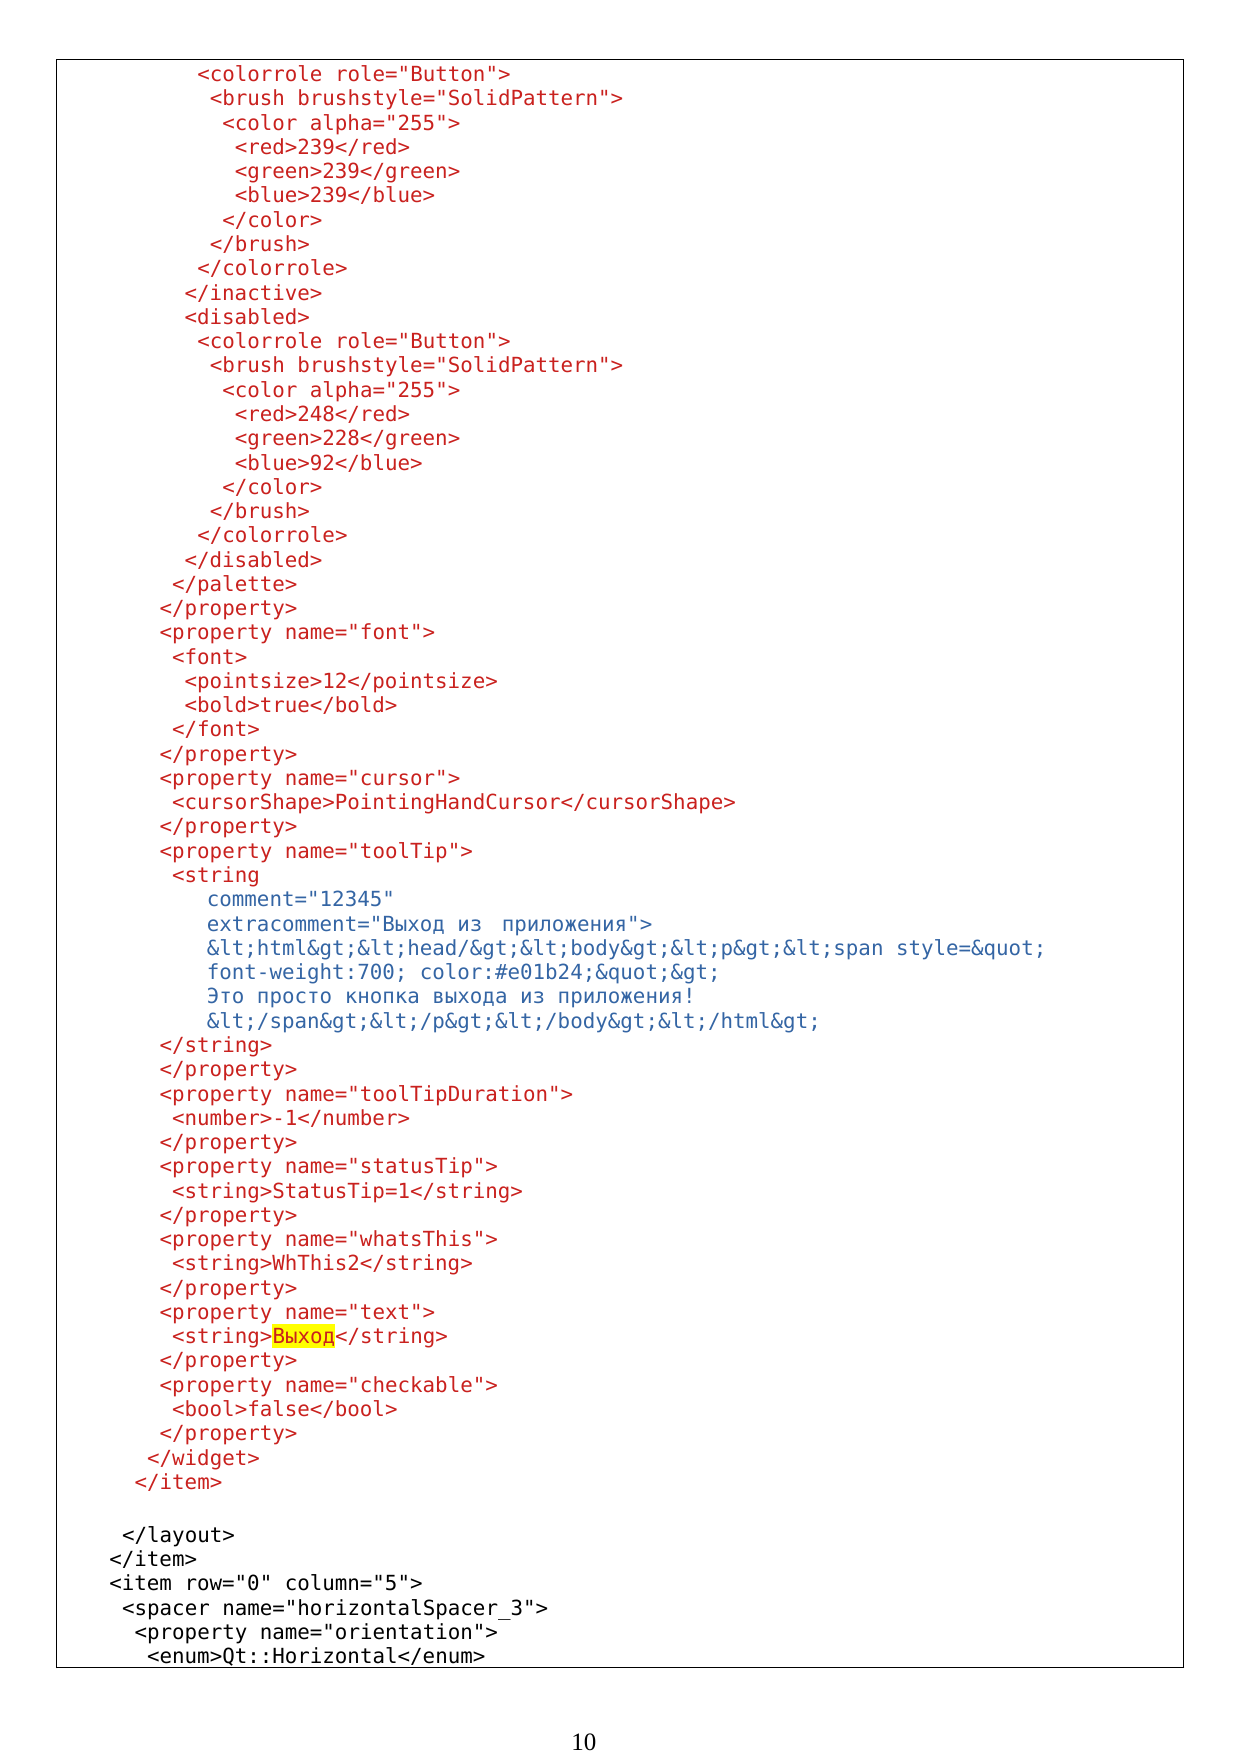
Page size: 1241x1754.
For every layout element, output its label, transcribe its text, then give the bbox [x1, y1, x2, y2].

text font-weight:700; color:#e01b24;&quot;&gt; [59, 960, 1181, 984]
text <colorrole role="Button"> [59, 329, 1181, 353]
text <colorrole role="Button"> [57, 60, 1183, 86]
text <green>228</green> [59, 426, 1181, 451]
text </item> [59, 1547, 1181, 1571]
text <string [59, 863, 1181, 887]
text <property name="toolTipDuration"> [59, 1082, 1181, 1106]
text <font> [59, 645, 1181, 669]
text <property name="whatsThis"> [59, 1227, 1181, 1251]
text <bold>true</bold> [59, 693, 1181, 717]
text </colorrole> [59, 523, 1181, 548]
text <number>-1</number> [59, 1106, 1181, 1130]
text <bool>false</bool> [59, 1397, 1181, 1421]
text <string>WhThis2</string> [59, 1251, 1181, 1276]
text <cursorShape>PointingHandCursor</cursorShape> [59, 790, 1181, 814]
text </color> [59, 208, 1181, 232]
text </colorrole> [59, 256, 1181, 281]
text <blue>92</blue> [59, 451, 1181, 475]
text </brush> [59, 232, 1181, 256]
text <item row="0" column="5"> [59, 1571, 1181, 1596]
text </property> [59, 1348, 1181, 1373]
text <property name="statusTip"> [59, 1154, 1181, 1179]
text </color> [59, 475, 1181, 499]
text Это просто кнопка выхода из приложения! [59, 984, 1181, 1009]
text </property> [59, 742, 1181, 766]
text </widget> [59, 1446, 1181, 1470]
text <property name="cursor"> [59, 766, 1181, 790]
text <string>Выход</string> [59, 1324, 1181, 1348]
text </property> [59, 1203, 1181, 1227]
text <color alpha="255"> [59, 111, 1181, 135]
text comment="12345" [59, 887, 1181, 912]
text </string> [59, 1033, 1181, 1057]
text </item> [59, 1470, 1181, 1494]
text <property name="text"> [59, 1300, 1181, 1324]
text </property> [59, 814, 1181, 839]
text </property> [59, 1130, 1181, 1154]
text </property> [59, 1421, 1181, 1446]
text &lt;html&gt;&lt;head/&gt;&lt;body&gt;&lt;p&gt;&lt;span style=&quot; [59, 936, 1181, 960]
text <red>239</red> [59, 135, 1181, 159]
text <string>StatusTip=1</string> [59, 1179, 1181, 1203]
text <color alpha="255"> [59, 378, 1181, 402]
text </brush> [59, 499, 1181, 523]
text <green>239</green> [59, 159, 1181, 183]
text </property> [59, 596, 1181, 620]
text extracomment="Выход из приложения"> [59, 912, 1181, 936]
text <brush brushstyle="SolidPattern"> [59, 86, 1181, 111]
text <enum>Qt::Horizontal</enum> [59, 1644, 1181, 1667]
text &lt;/span&gt;&lt;/p&gt;&lt;/body&gt;&lt;/html&gt; [59, 1009, 1181, 1033]
text <disabled> [59, 305, 1181, 329]
text <property name="orientation"> [59, 1620, 1181, 1644]
text <blue>239</blue> [59, 183, 1181, 208]
text </disabled> [59, 548, 1181, 572]
text <red>248</red> [59, 402, 1181, 426]
text </property> [59, 1276, 1181, 1300]
text </inactive> [59, 281, 1181, 305]
text <spacer name="horizontalSpacer_3"> [59, 1596, 1181, 1620]
text </layout> [59, 1523, 1181, 1547]
text <property name="font"> [59, 620, 1181, 645]
text <brush brushstyle="SolidPattern"> [59, 353, 1181, 378]
text <pointsize>12</pointsize> [59, 669, 1181, 693]
text </property> [59, 1057, 1181, 1082]
text </font> [59, 717, 1181, 742]
text </palette> [59, 572, 1181, 596]
text <property name="toolTip"> [59, 839, 1181, 863]
text <property name="checkable"> [59, 1373, 1181, 1397]
